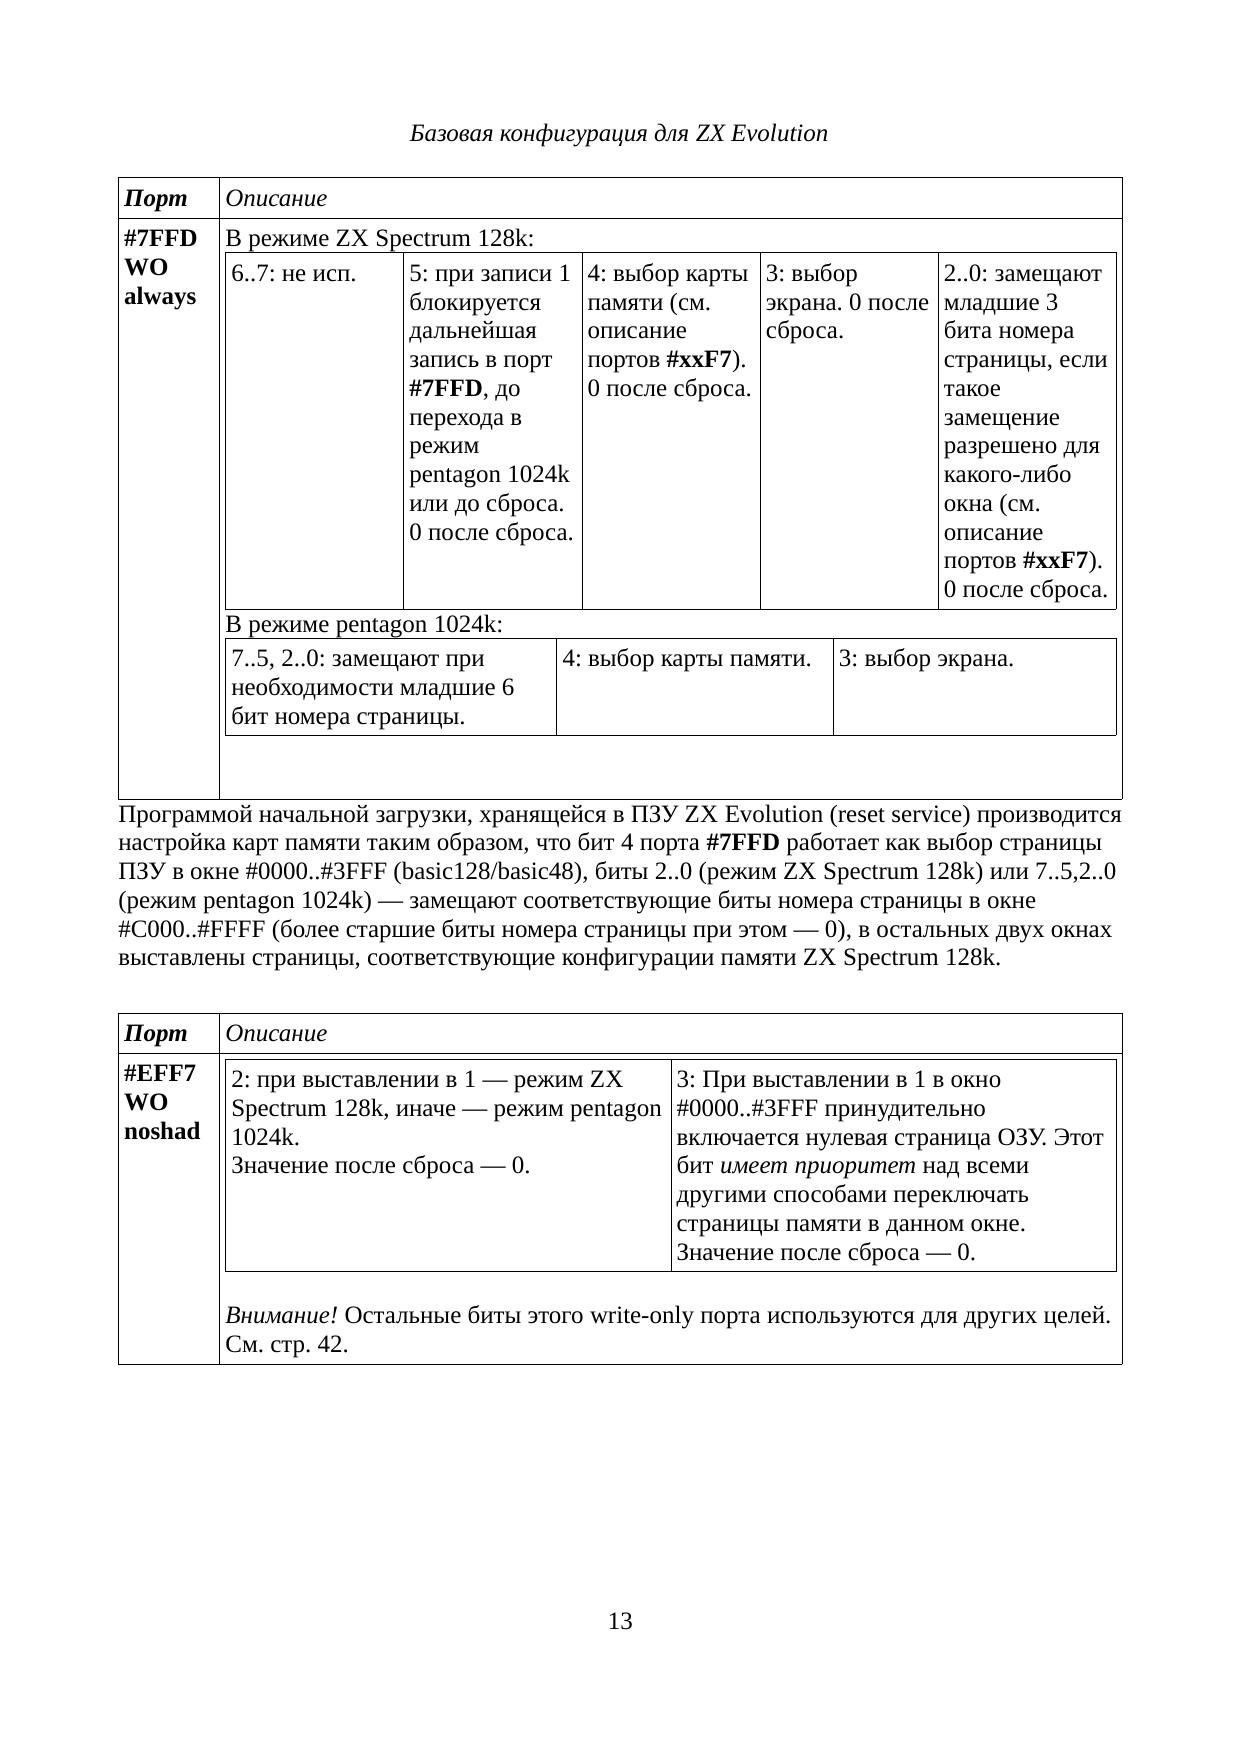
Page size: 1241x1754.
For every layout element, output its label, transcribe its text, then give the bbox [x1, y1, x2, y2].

table_header Порт [119, 178, 219, 217]
table_header 5: при записи 1 блокируется дальнейшая запись в порт #7FFD, до перехода в режим pentagon 1024k или до сброса. 0 после сброса. [404, 253, 582, 608]
table_header 4: выбор карты памяти (см. описание портов #xxF7). 0 после сброса. [583, 253, 760, 608]
table_header 6..7: не исп. [226, 253, 403, 608]
table_cell #7FFD WO always [119, 219, 219, 798]
table_header Описание [220, 178, 1122, 217]
table_header Описание [220, 1014, 1122, 1053]
table_header 3: выбор экрана. [834, 639, 1116, 735]
table_cell Внимание! Остальные биты этого write-only порта используются для других целей. См. стр. 42. [220, 1054, 1122, 1363]
table_header 3: При выставлении в 1 в окно #0000..#3FFF принудительно включается нулевая страница ОЗУ. Этот бит имеет приоритет над всеми другими способами переключать страницы памяти в данном окне. Значение после сброса — 0. [672, 1060, 1116, 1271]
table_cell В режиме ZX Spectrum 128k: В режиме pentagon 1024k: [220, 219, 1122, 798]
table_header 4: выбор карты памяти. [557, 639, 833, 735]
table_header 3: выбор экрана. 0 после сброса. [761, 253, 938, 608]
table_cell #EFF7 WO noshad [119, 1054, 219, 1363]
table_header 2: при выставлении в 1 — режим ZX Spectrum 128k, иначе — режим pentagon 1024k. Значение после сброса — 0. [226, 1060, 671, 1271]
table_header Порт [119, 1014, 219, 1053]
text Программой начальной загрузки, хранящейся в ПЗУ ZX Evolution (reset service) производится настройка карт памяти таким образом, что бит 4 порта #7FFD работает как выбор страницы ПЗУ в окне #0000..#3FFF (basic128/basic48), биты 2..0 (режим ZX Spectrum 128k) или 7..5,2..0 (режим pentagon 1024k) — замещают соответствующие биты номера страницы в окне #C000..#FFFF (более старшие биты номера страницы при этом — 0), в остальных двух окнах выставлены страницы, соответствующие конфигурации памяти ZX Spectrum 128k. [118, 800, 1122, 971]
table_header 7..5, 2..0: замещают при необходимости младшие 6 бит номера страницы. [226, 639, 556, 735]
table_header 2..0: замещают младшие 3 бита номера страницы, если такое замещение разрешено для какого-либо окна (см. описание портов #xxF7). 0 после сброса. [939, 253, 1116, 608]
